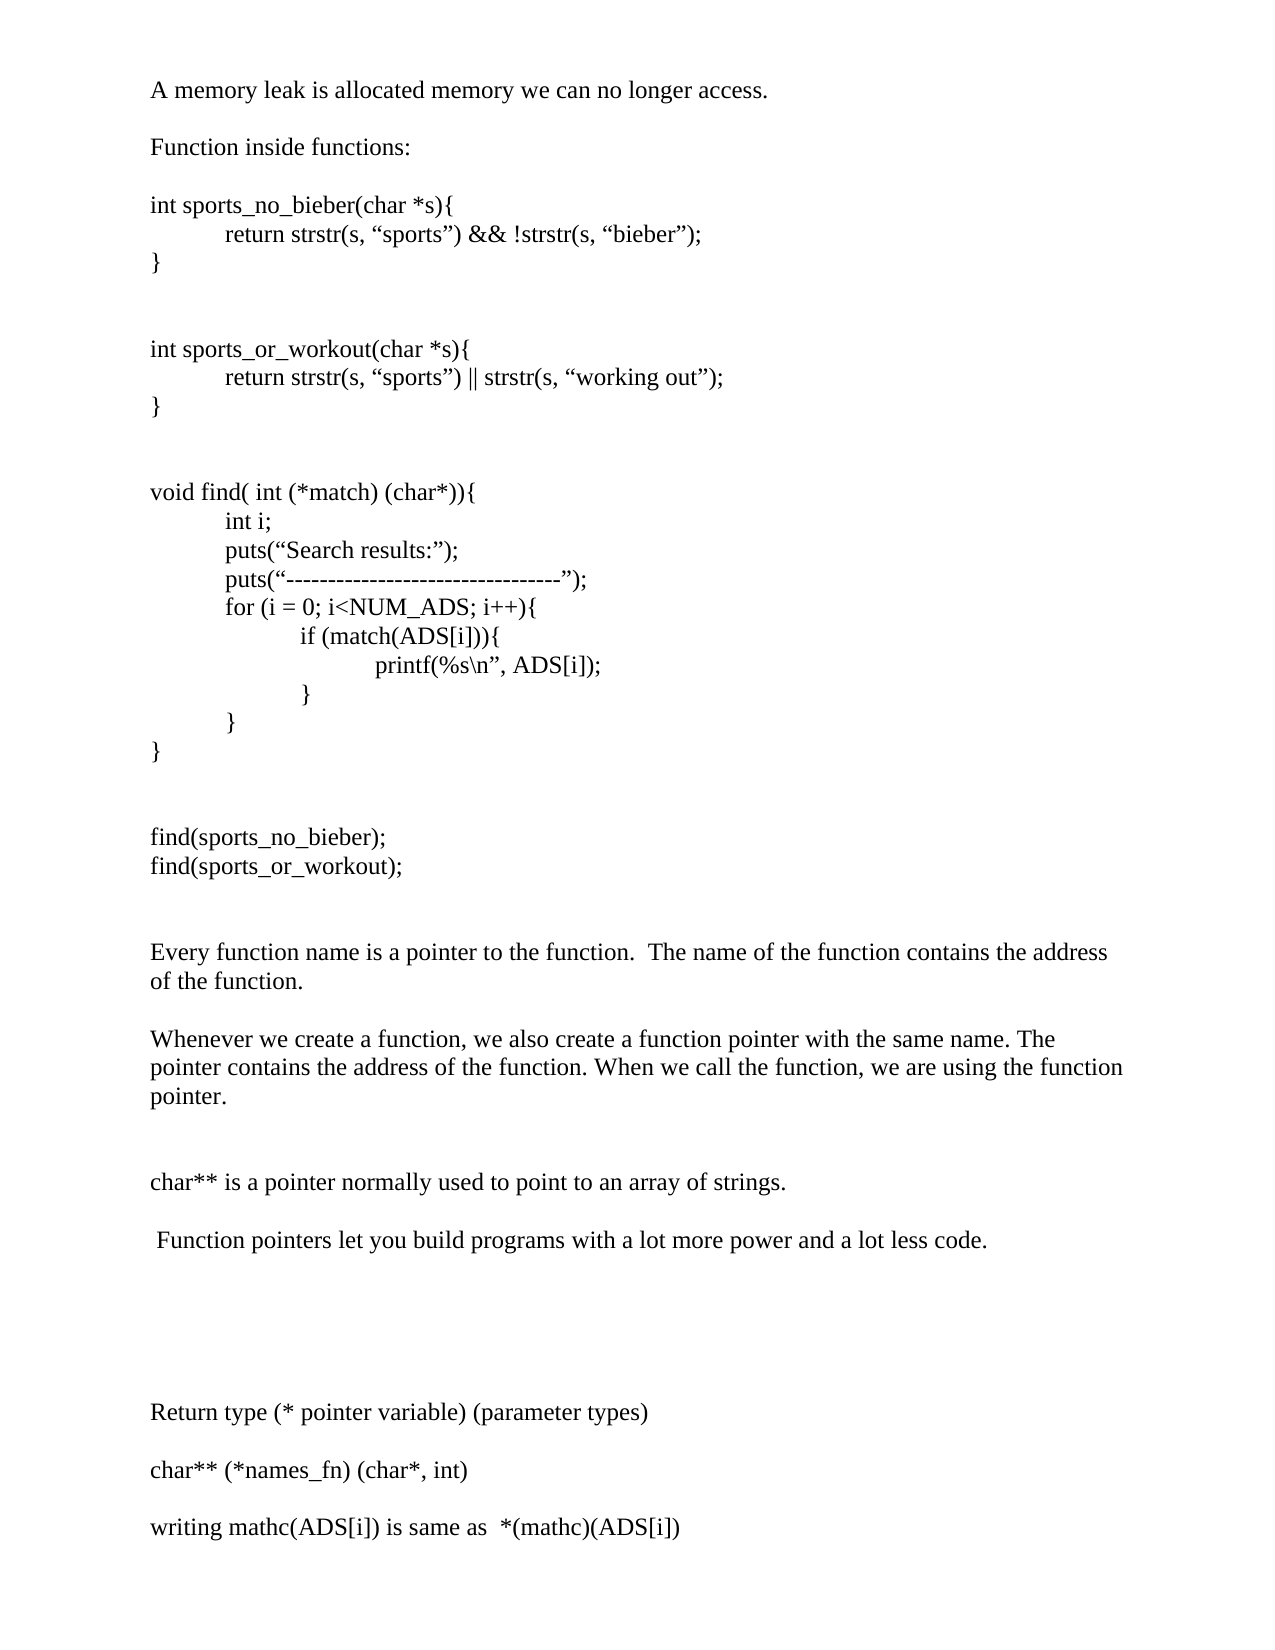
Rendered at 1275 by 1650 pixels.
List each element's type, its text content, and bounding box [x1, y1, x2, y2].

text char** (*names_fn) (char*, int) [150, 1455, 1125, 1484]
text } [150, 247, 1125, 276]
text void find( int (*match) (char*)){ [150, 477, 1125, 506]
text puts(“---------------------------------”); [150, 564, 1125, 592]
text Return type (* pointer variable) (parameter types) [150, 1397, 1125, 1426]
text A memory leak is allocated memory we can no longer access. [150, 75, 1125, 104]
text Whenever we create a function, we also create a function pointer with the same name. The pointer contains the address of the function. When we call the function, we are using the function pointer. [150, 1024, 1125, 1110]
text printf(%s\n”, ADS[i]); [150, 650, 1125, 679]
text if (match(ADS[i])){ [150, 621, 1125, 650]
text int i; [150, 506, 1125, 535]
text } [150, 679, 1125, 707]
text } [150, 736, 1125, 765]
text Function inside functions: [150, 132, 1125, 161]
text puts(“Search results:”); [150, 535, 1125, 564]
text Every function name is a pointer to the function. The name of the function contains the address of the function. [150, 937, 1125, 995]
text int sports_or_workout(char *s){ [150, 334, 1125, 362]
text return strstr(s, “sports”) || strstr(s, “working out”); [150, 362, 1125, 391]
text find(sports_no_bieber); [150, 822, 1125, 851]
text } [150, 707, 1125, 736]
text } [150, 391, 1125, 420]
text writing mathc(ADS[i]) is same as *(mathc)(ADS[i]) [150, 1512, 1125, 1541]
text find(sports_or_workout); [150, 851, 1125, 880]
text char** is a pointer normally used to point to an array of strings. [150, 1167, 1125, 1196]
text Function pointers let you build programs with a lot more power and a lot less code. [150, 1225, 1125, 1254]
text for (i = 0; i<NUM_ADS; i++){ [150, 592, 1125, 621]
text return strstr(s, “sports”) && !strstr(s, “bieber”); [150, 219, 1125, 247]
text int sports_no_bieber(char *s){ [150, 190, 1125, 219]
